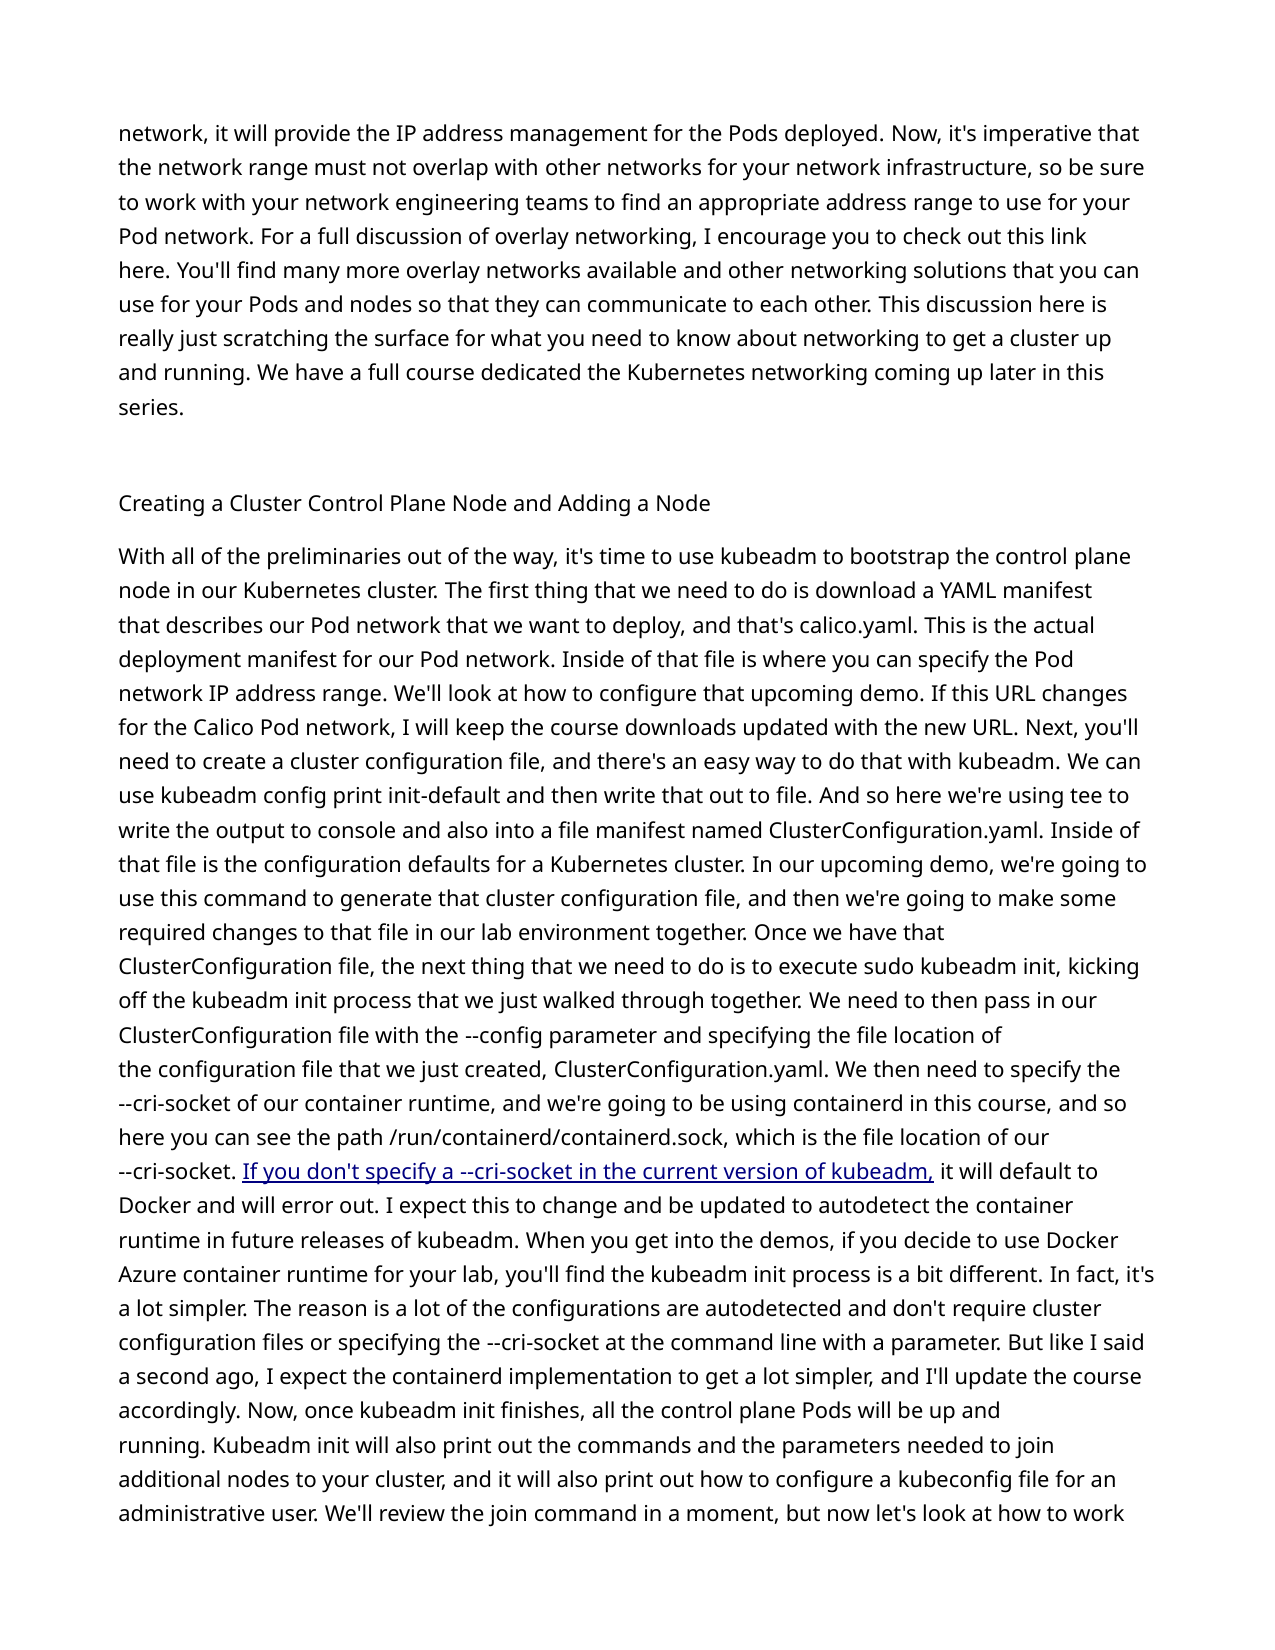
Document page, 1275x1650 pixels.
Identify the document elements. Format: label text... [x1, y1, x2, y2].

text network, it will provide the IP address management for the Pods deployed. Now, it's imperative that the network range must not overlap with other networks for your network infrastructure, so be sure to work with your network engineering teams to find an appropriate address range to use for your Pod network. For a full discussion of overlay networking, I encourage you to check out this link here. You'll find many more overlay networks available and other networking solutions that you can use for your Pods and nodes so that they can communicate to each other. This discussion here is really just scratching the surface for what you need to know about networking to get a cluster up and running. We have a full course dedicated the Kubernetes networking coming up later in this series. [118, 118, 1157, 421]
subtitle Creating a Cluster Control Plane Node and Adding a Node [118, 488, 1157, 518]
text With all of the preliminaries out of the way, it's time to use kubeadm to bootstrap the control plane node in our Kubernetes cluster. The first thing that we need to do is download a YAML manifest that describes our Pod network that we want to deploy, and that's calico.yaml. This is the actual deployment manifest for our Pod network. Inside of that file is where you can specify the Pod network IP address range. We'll look at how to configure that upcoming demo. If this URL changes for the Calico Pod network, I will keep the course downloads updated with the new URL. Next, you'll need to create a cluster configuration file, and there's an easy way to do that with kubeadm. We can use kubeadm config print init‑default and then write that out to file. And so here we're using tee to write the output to console and also into a file manifest named ClusterConfiguration.yaml. Inside of that file is the configuration defaults for a Kubernetes cluster. In our upcoming demo, we're going to use this command to generate that cluster configuration file, and then we're going to make some required changes to that file in our lab environment together. Once we have that ClusterConfiguration file, the next thing that we need to do is to execute sudo kubeadm init, kicking off the kubeadm init process that we just walked through together. We need to then pass in our ClusterConfiguration file with the ‑‑config parameter and specifying the file location of the configuration file that we just created, ClusterConfiguration.yaml. We then need to specify the ‑‑cri‑socket of our container runtime, and we're going to be using containerd in this course, and so here you can see the path /run/containerd/containerd.sock, which is the file location of our ‑‑cri‑socket. If you don't specify a ‑‑cri‑socket in the current version of kubeadm, it will default to Docker and will error out. I expect this to change and be updated to autodetect the container runtime in future releases of kubeadm. When you get into the demos, if you decide to use Docker Azure container runtime for your lab, you'll find the kubeadm init process is a bit different. In fact, it's a lot simpler. The reason is a lot of the configurations are autodetected and don't require cluster configuration files or specifying the ‑‑cri‑socket at the command line with a parameter. But like I said a second ago, I expect the containerd implementation to get a lot simpler, and I'll update the course accordingly. Now, once kubeadm init finishes, all the control plane Pods will be up and running. Kubeadm init will also print out the commands and the parameters needed to join additional nodes to your cluster, and it will also print out how to configure a kubeconfig file for an administrative user. We'll review the join command in a moment, but now let's look at how to work [118, 541, 1157, 1528]
